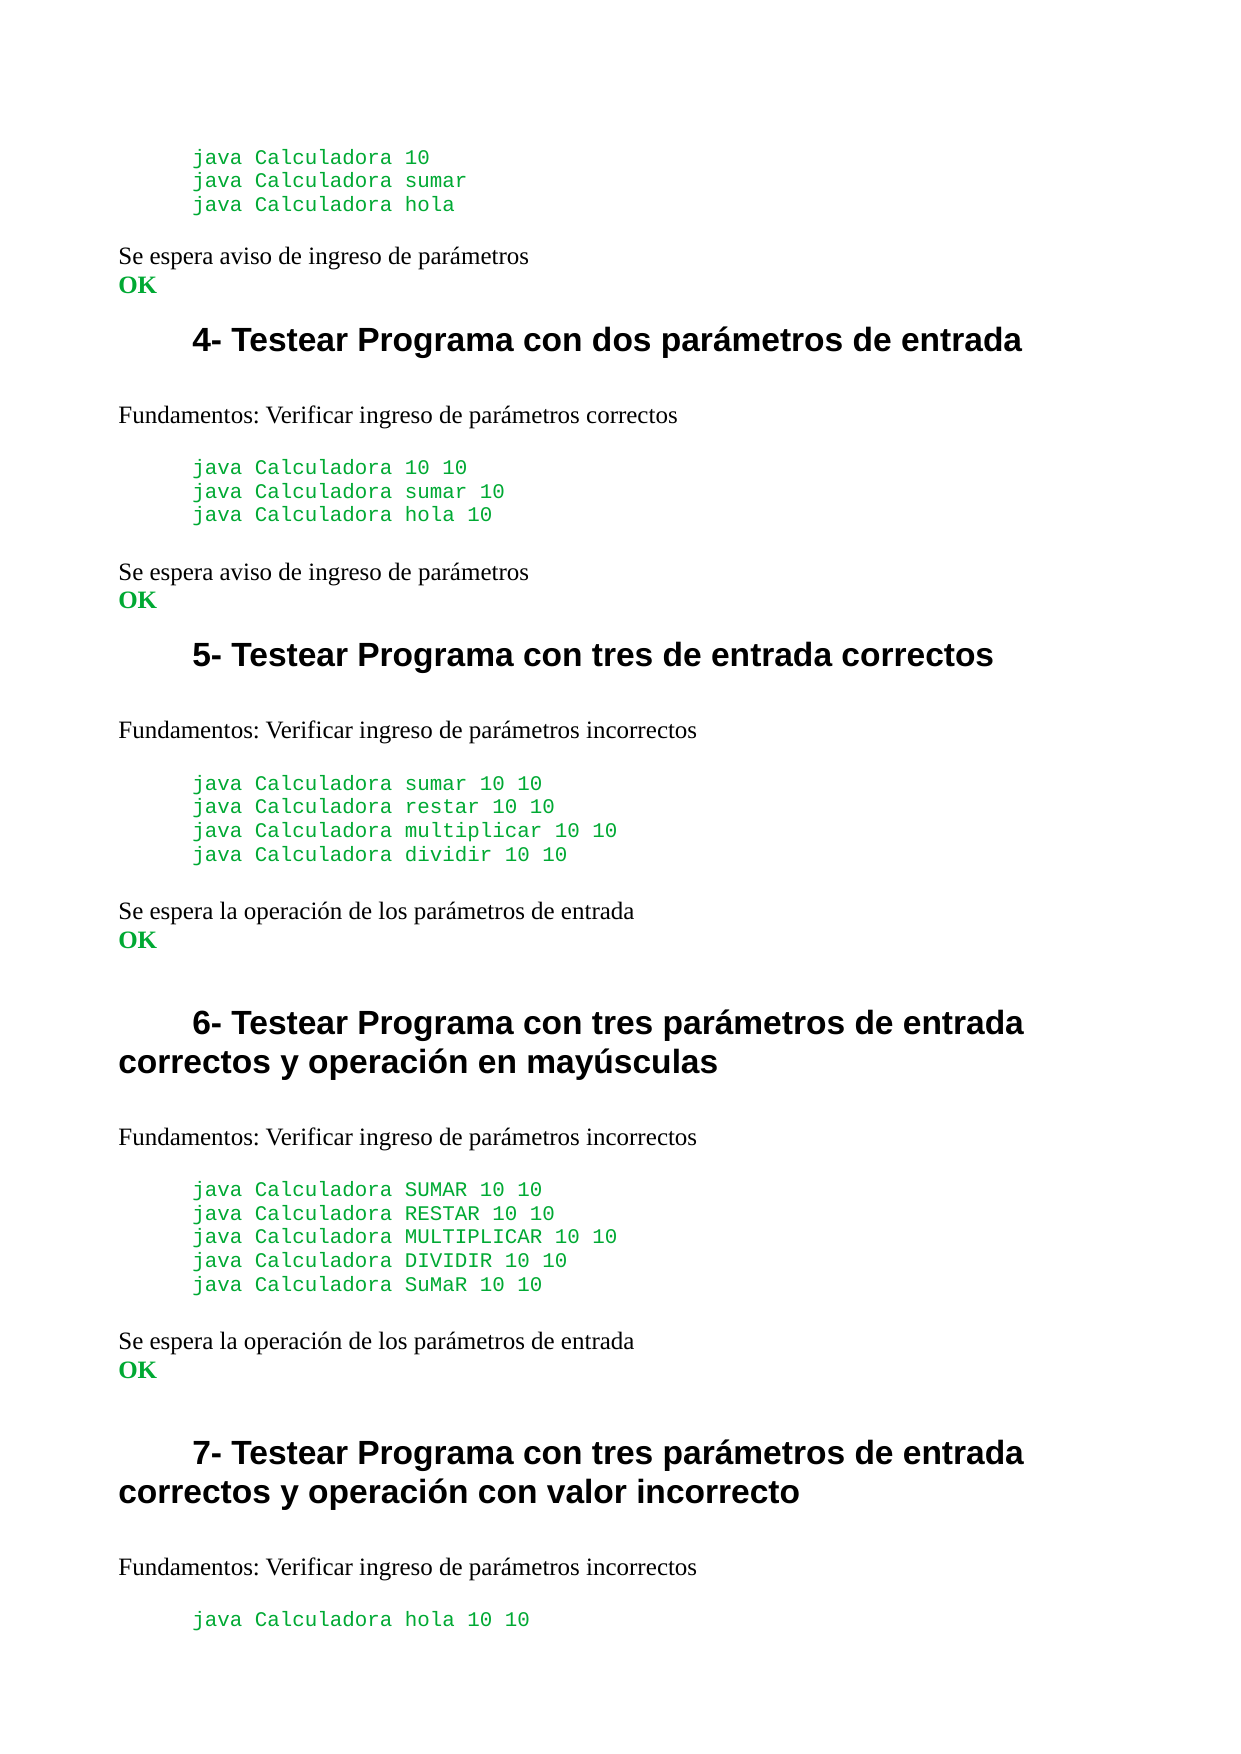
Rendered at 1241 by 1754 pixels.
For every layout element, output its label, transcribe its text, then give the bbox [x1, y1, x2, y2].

text java Calculadora dividir 10 10 [118, 843, 1122, 867]
text java Calculadora hola 10 10 [118, 1609, 1122, 1633]
text java Calculadora SUMAR 10 10 [118, 1179, 1122, 1203]
text Fundamentos: Verificar ingreso de parámetros incorrectos [118, 1122, 1122, 1150]
text java Calculadora hola [118, 194, 1122, 218]
text java Calculadora MULTIPLICAR 10 10 [118, 1226, 1122, 1250]
text java Calculadora 10 10 [118, 457, 1122, 481]
subtitle 7- Testear Programa con tres parámetros de entrada correctos y operación con valor incorrecto [118, 1433, 1122, 1510]
text OK [118, 925, 1122, 953]
text java Calculadora sumar 10 [118, 481, 1122, 504]
text Se espera aviso de ingreso de parámetros [118, 557, 1122, 586]
text java Calculadora hola 10 [118, 504, 1122, 528]
text Se espera la operación de los parámetros de entrada [118, 896, 1122, 925]
text java Calculadora restar 10 10 [118, 796, 1122, 820]
subtitle 6- Testear Programa con tres parámetros de entrada correctos y operación en mayúsculas [118, 1003, 1122, 1080]
text OK [118, 270, 1122, 299]
text Fundamentos: Verificar ingreso de parámetros incorrectos [118, 1552, 1122, 1580]
text java Calculadora RESTAR 10 10 [118, 1203, 1122, 1226]
text java Calculadora sumar 10 10 [118, 773, 1122, 796]
subtitle 5- Testear Programa con tres de entrada correctos [118, 635, 1122, 674]
text java Calculadora DIVIDIR 10 10 [118, 1250, 1122, 1274]
text Se espera aviso de ingreso de parámetros [118, 241, 1122, 270]
text java Calculadora sumar [118, 171, 1122, 194]
text java Calculadora multiplicar 10 10 [118, 820, 1122, 843]
text OK [118, 1355, 1122, 1383]
text Fundamentos: Verificar ingreso de parámetros correctos [118, 400, 1122, 428]
text OK [118, 586, 1122, 614]
text Fundamentos: Verificar ingreso de parámetros incorrectos [118, 715, 1122, 744]
text Se espera la operación de los parámetros de entrada [118, 1326, 1122, 1355]
subtitle 4- Testear Programa con dos parámetros de entrada [118, 320, 1122, 358]
text java Calculadora SuMaR 10 10 [118, 1274, 1122, 1297]
text java Calculadora 10 [118, 147, 1122, 171]
